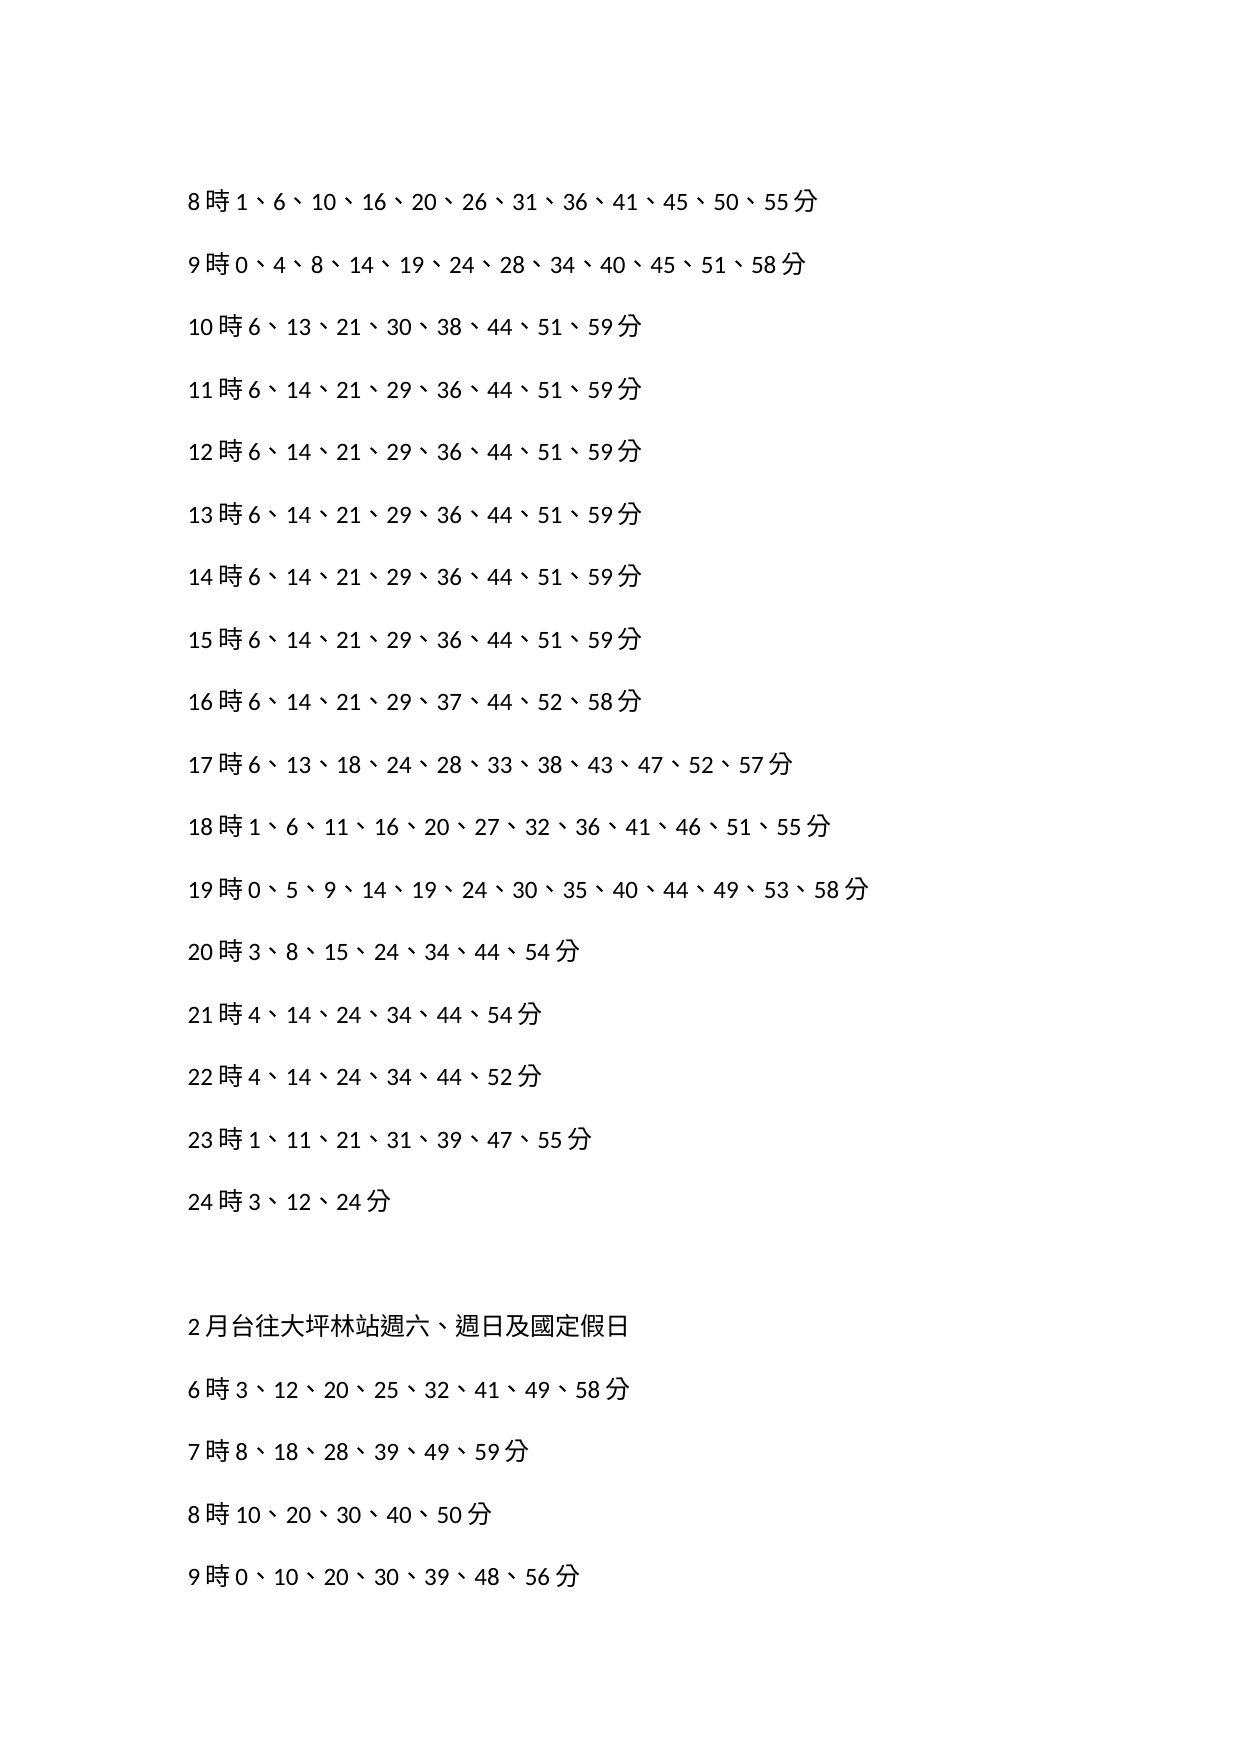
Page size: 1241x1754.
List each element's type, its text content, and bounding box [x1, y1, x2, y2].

text 24時3、12、24分 [187, 1158, 1053, 1221]
text 18時1、6、11、16、20、27、32、36、41、46、51、55分 [187, 783, 1053, 846]
text 6時3、12、20、25、32、41、49、58分 [187, 1346, 1053, 1408]
text 20時3、8、15、24、34、44、54分 [187, 908, 1053, 971]
text 13時6、14、21、29、36、44、51、59分 [187, 471, 1053, 533]
text 10時6、13、21、30、38、44、51、59分 [187, 283, 1053, 346]
text 9時0、10、20、30、39、48、56分 [187, 1533, 1053, 1596]
text 14時6、14、21、29、36、44、51、59分 [187, 533, 1053, 596]
text 22時4、14、24、34、44、52分 [187, 1033, 1053, 1096]
text 16時6、14、21、29、37、44、52、58分 [187, 658, 1053, 721]
text 15時6、14、21、29、36、44、51、59分 [187, 596, 1053, 658]
text 23時1、11、21、31、39、47、55分 [187, 1096, 1053, 1158]
text 2月台往大坪林站週六、週日及國定假日 [187, 1283, 1053, 1346]
text 11時6、14、21、29、36、44、51、59分 [187, 346, 1053, 408]
text 12時6、14、21、29、36、44、51、59分 [187, 408, 1053, 471]
text 9時0、4、8、14、19、24、28、34、40、45、51、58分 [187, 221, 1053, 283]
text 21時4、14、24、34、44、54分 [187, 971, 1053, 1033]
text 8時1、6、10、16、20、26、31、36、41、45、50、55分 [187, 158, 1053, 221]
text 19時0、5、9、14、19、24、30、35、40、44、49、53、58分 [187, 846, 1053, 908]
text 17時6、13、18、24、28、33、38、43、47、52、57分 [187, 721, 1053, 783]
text 7時8、18、28、39、49、59分 [187, 1408, 1053, 1471]
text 8時10、20、30、40、50分 [187, 1471, 1053, 1533]
